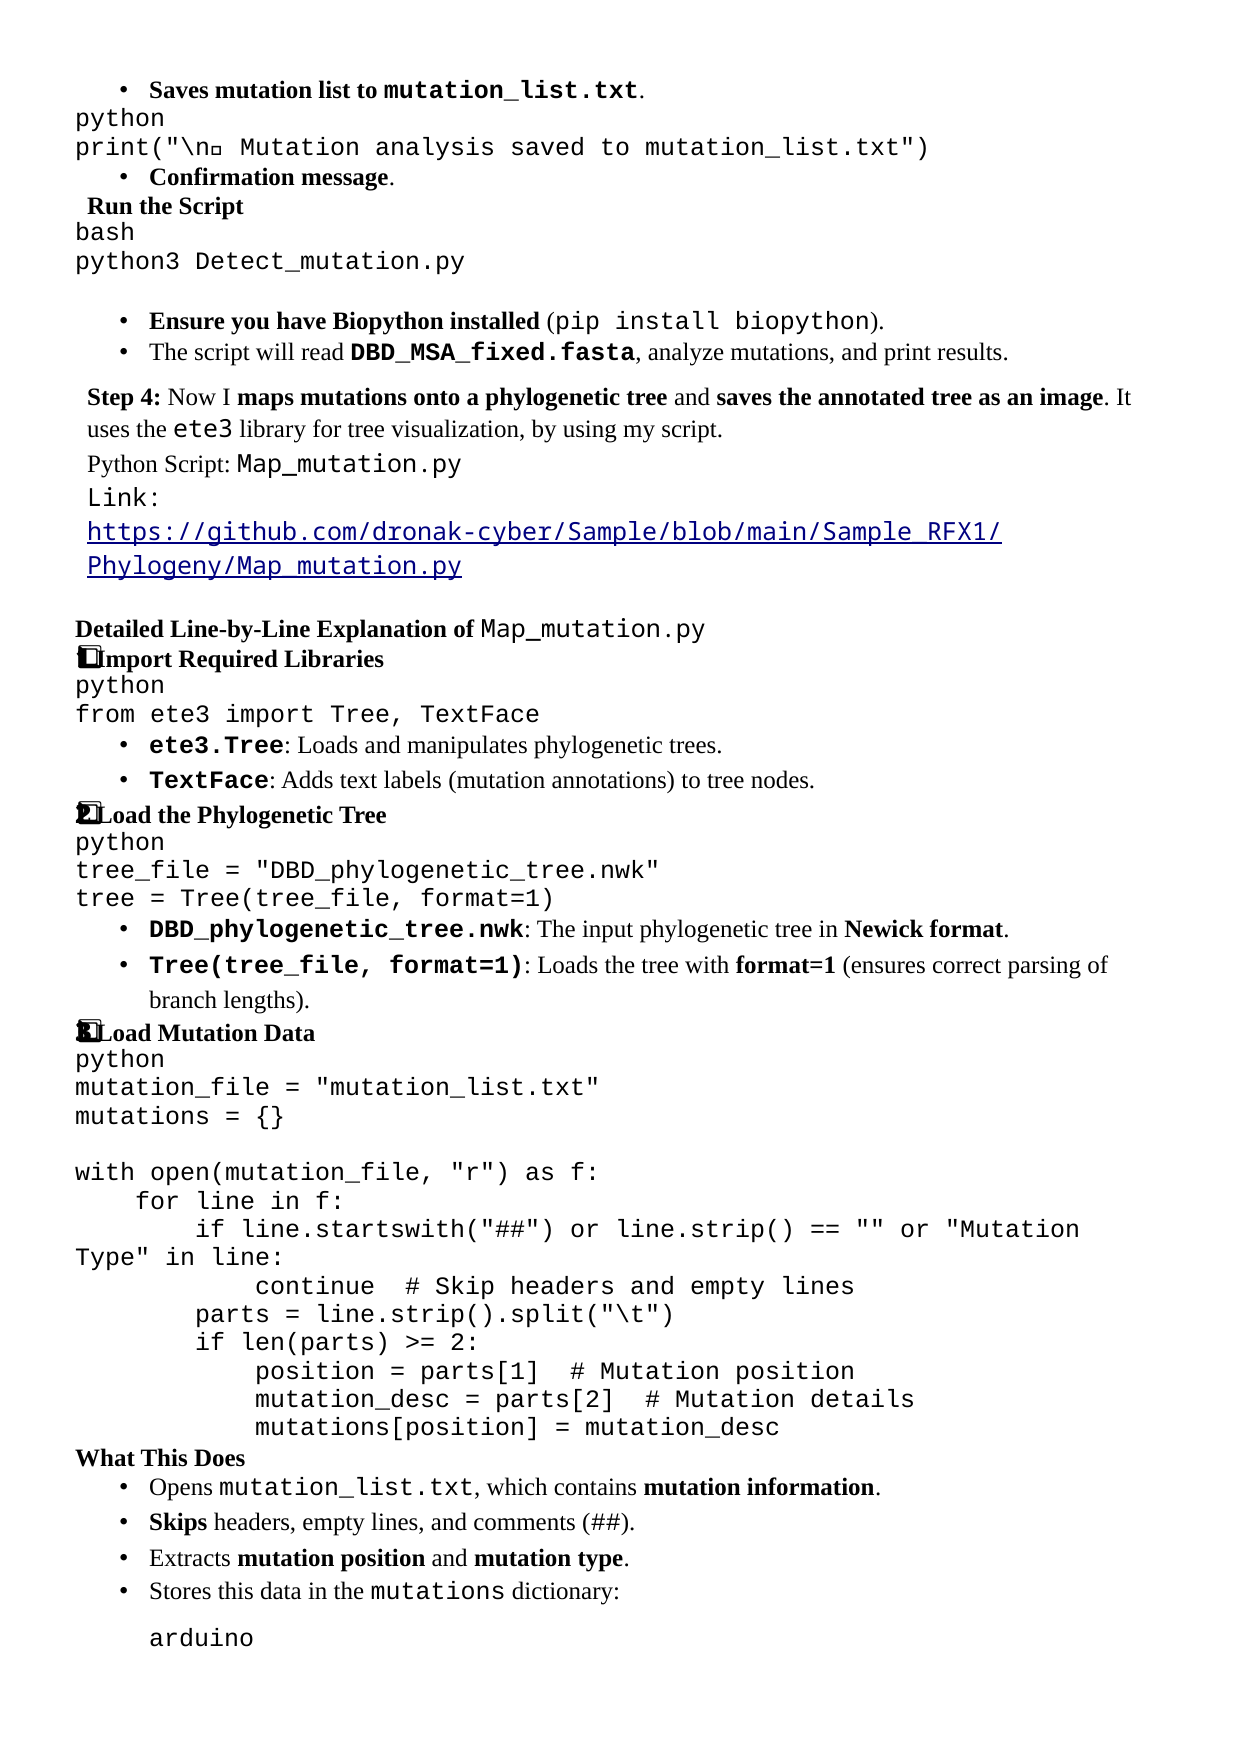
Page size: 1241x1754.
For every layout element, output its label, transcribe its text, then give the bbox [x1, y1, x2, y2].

text mutations[position] = mutation_desc [75, 1415, 1165, 1443]
subtitle 3️⃣ Load Mutation Data [75, 1018, 1165, 1047]
text if line.startswith("##") or line.strip() == "" or "Mutation Type" in line: [75, 1217, 1165, 1273]
list DBD_phylogenetic_tree.nwk: The input phylogenetic tree in Newick format. [119, 914, 1165, 945]
text python [75, 829, 1165, 858]
subtitle What This Does [75, 1443, 1165, 1472]
text from ete3 import Tree, TextFace [75, 701, 1165, 730]
list Extracts mutation position and mutation type. [119, 1543, 1165, 1572]
text Detailed Line-by-Line Explanation of Map_mutation.py [75, 610, 1165, 644]
list Opens mutation_list.txt, which contains mutation information. [119, 1472, 1165, 1503]
text mutation_desc = parts[2] # Mutation details [75, 1387, 1165, 1415]
text if len(parts) >= 2: [75, 1330, 1165, 1358]
list arduino [119, 1626, 1165, 1654]
list Saves mutation list to mutation_list.txt. [119, 75, 1165, 106]
text bash [75, 220, 1165, 248]
list Ensure you have Biopython installed (pip install biopython). [119, 306, 1165, 337]
text tree = Tree(tree_file, format=1) [75, 886, 1165, 914]
text parts = line.strip().split("\t") [75, 1302, 1165, 1330]
subtitle 1️⃣ Import Required Libraries [75, 644, 1165, 673]
text for line in f: [75, 1188, 1165, 1217]
list TextFace: Adds text labels (mutation annotations) to tree nodes. [119, 765, 1165, 796]
text Step 4: Now I maps mutations onto a phylogenetic tree and saves the annotated tree as an image. It uses the ete3 library for tree visualization, by using my script. [87, 382, 1165, 445]
list Confirmation message. [119, 162, 1165, 191]
text https://github.com/dronak-cyber/Sample/blob/main/Sample_RFX1/Phylogeny/Map_mutation.py [87, 513, 1165, 581]
text print("\n📄 Mutation analysis saved to mutation_list.txt") [75, 134, 1165, 162]
text Link: [87, 479, 1165, 513]
list ete3.Tree: Loads and manipulates phylogenetic trees. [119, 730, 1165, 761]
text python [75, 673, 1165, 701]
subtitle 2️⃣ Load the Phylogenetic Tree [75, 801, 1165, 829]
text position = parts[1] # Mutation position [75, 1358, 1165, 1387]
list The script will read DBD_MSA_fixed.fasta, analyze mutations, and print results. [119, 337, 1165, 368]
list Skips headers, empty lines, and comments (##). [119, 1507, 1165, 1538]
text python3 Detect_mutation.py [75, 248, 1165, 277]
text tree_file = "DBD_phylogenetic_tree.nwk" [75, 858, 1165, 886]
text python [75, 106, 1165, 134]
text with open(mutation_file, "r") as f: [75, 1160, 1165, 1188]
text mutation_file = "mutation_list.txt" [75, 1075, 1165, 1103]
text Python Script: Map_mutation.py [87, 445, 1165, 479]
text python [75, 1047, 1165, 1075]
subtitle Run the Script [87, 191, 1165, 220]
text continue # Skip headers and empty lines [75, 1273, 1165, 1302]
text mutations = {} [75, 1103, 1165, 1132]
list Tree(tree_file, format=1): Loads the tree with format=1 (ensures correct parsing of branch lengths). [119, 950, 1165, 1013]
list Stores this data in the mutations dictionary: [119, 1576, 1165, 1607]
